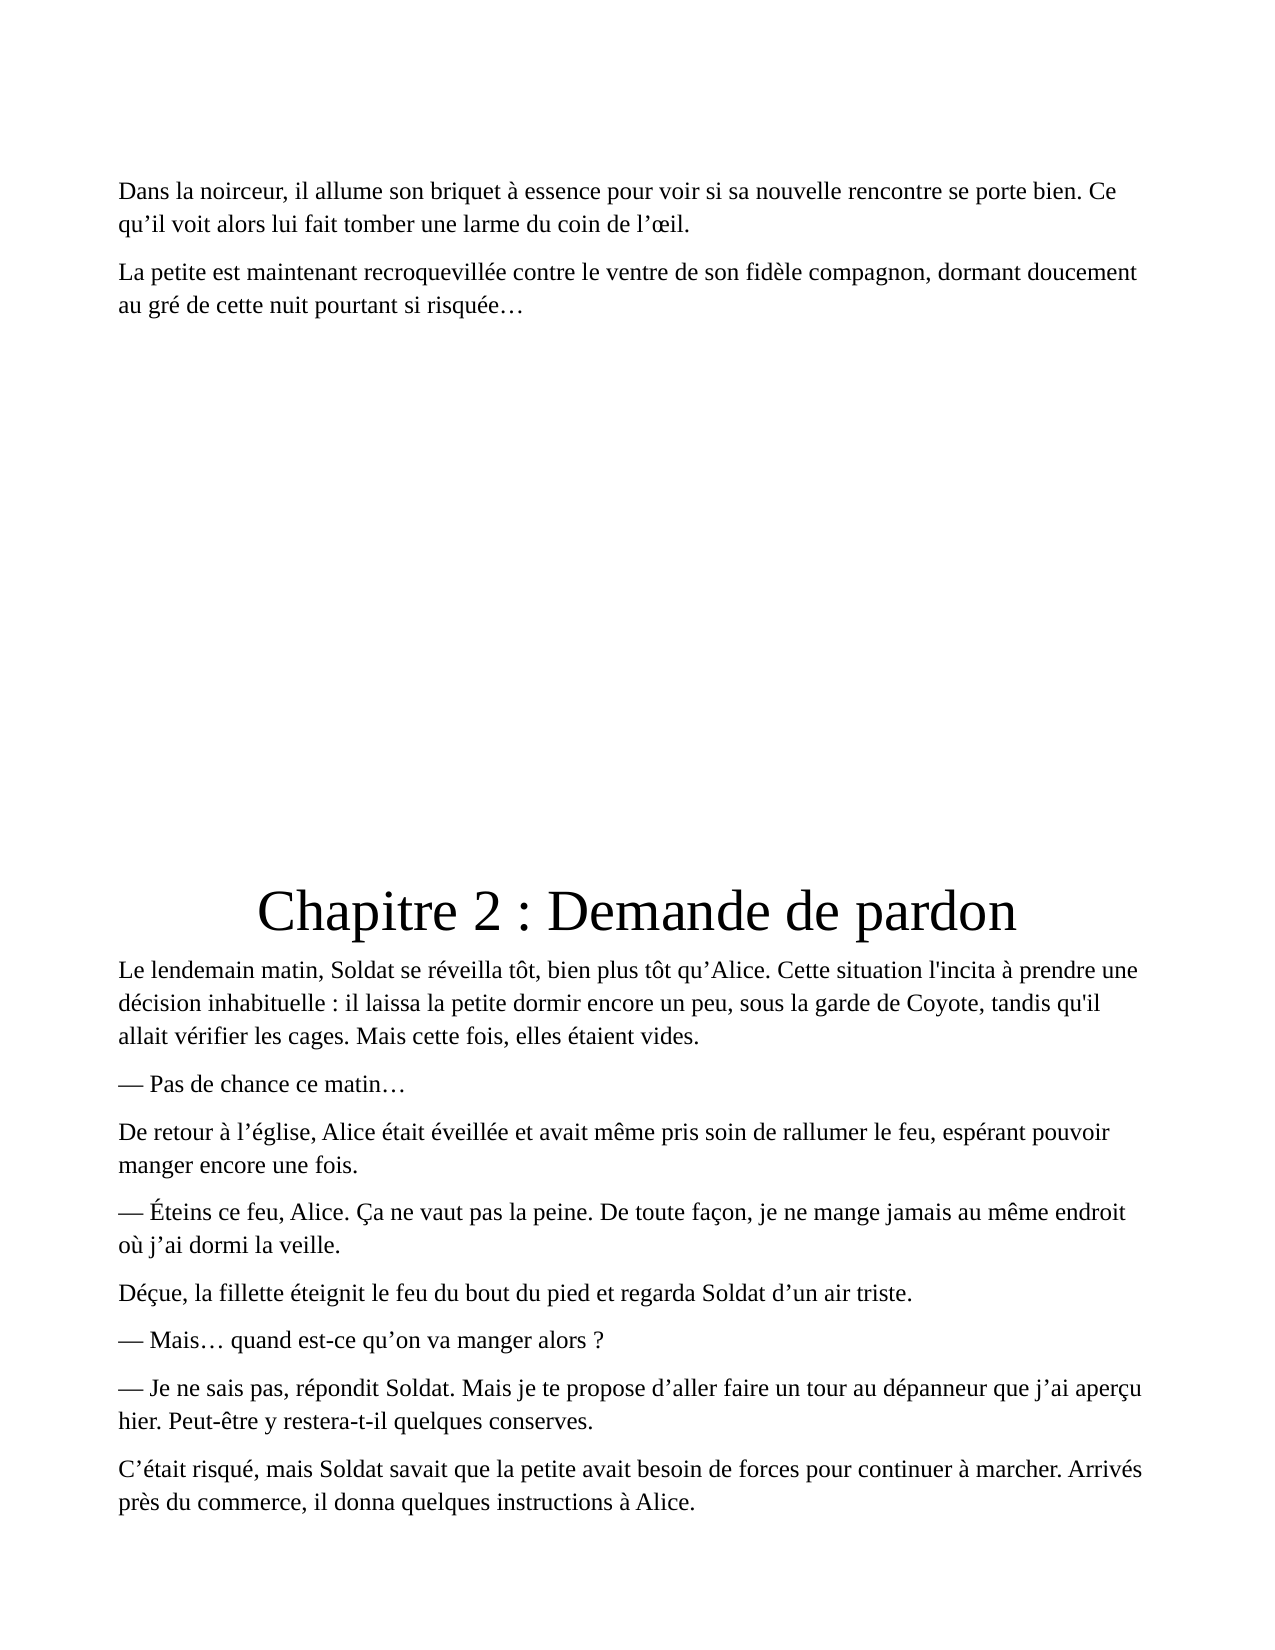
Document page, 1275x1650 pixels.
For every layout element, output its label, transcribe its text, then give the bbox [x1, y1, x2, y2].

text — Pas de chance ce matin… [118, 1069, 1157, 1098]
text — Je ne sais pas, répondit Soldat. Mais je te propose d’aller faire un tour au dépanneur que j’ai aperçu hier. Peut-être y restera-t-il quelques conserves. [118, 1373, 1157, 1435]
subtitle Chapitre 2 : Demande de pardon [118, 876, 1157, 943]
text C’était risqué, mais Soldat savait que la petite avait besoin de forces pour continuer à marcher. Arrivés près du commerce, il donna quelques instructions à Alice. [118, 1454, 1157, 1516]
text Déçue, la fillette éteignit le feu du bout du pied et regarda Soldat d’un air triste. [118, 1278, 1157, 1307]
text Dans la noirceur, il allume son briquet à essence pour voir si sa nouvelle rencontre se porte bien. Ce qu’il voit alors lui fait tomber une larme du coin de l’œil. [118, 176, 1157, 238]
text — Éteins ce feu, Alice. Ça ne vaut pas la peine. De toute façon, je ne mange jamais au même endroit où j’ai dormi la veille. [118, 1197, 1157, 1259]
text De retour à l’église, Alice était éveillée et avait même pris soin de rallumer le feu, espérant pouvoir manger encore une fois. [118, 1117, 1157, 1178]
text Le lendemain matin, Soldat se réveilla tôt, bien plus tôt qu’Alice. Cette situation l'incita à prendre une décision inhabituelle : il laissa la petite dormir encore un peu, sous la garde de Coyote, tandis qu'il allait vérifier les cages. Mais cette fois, elles étaient vides. [118, 955, 1157, 1050]
text — Mais… quand est-ce qu’on va manger alors ? [118, 1326, 1157, 1354]
text La petite est maintenant recroquevillée contre le ventre de son fidèle compagnon, dormant doucement au gré de cette nuit pourtant si risquée… [118, 257, 1157, 319]
